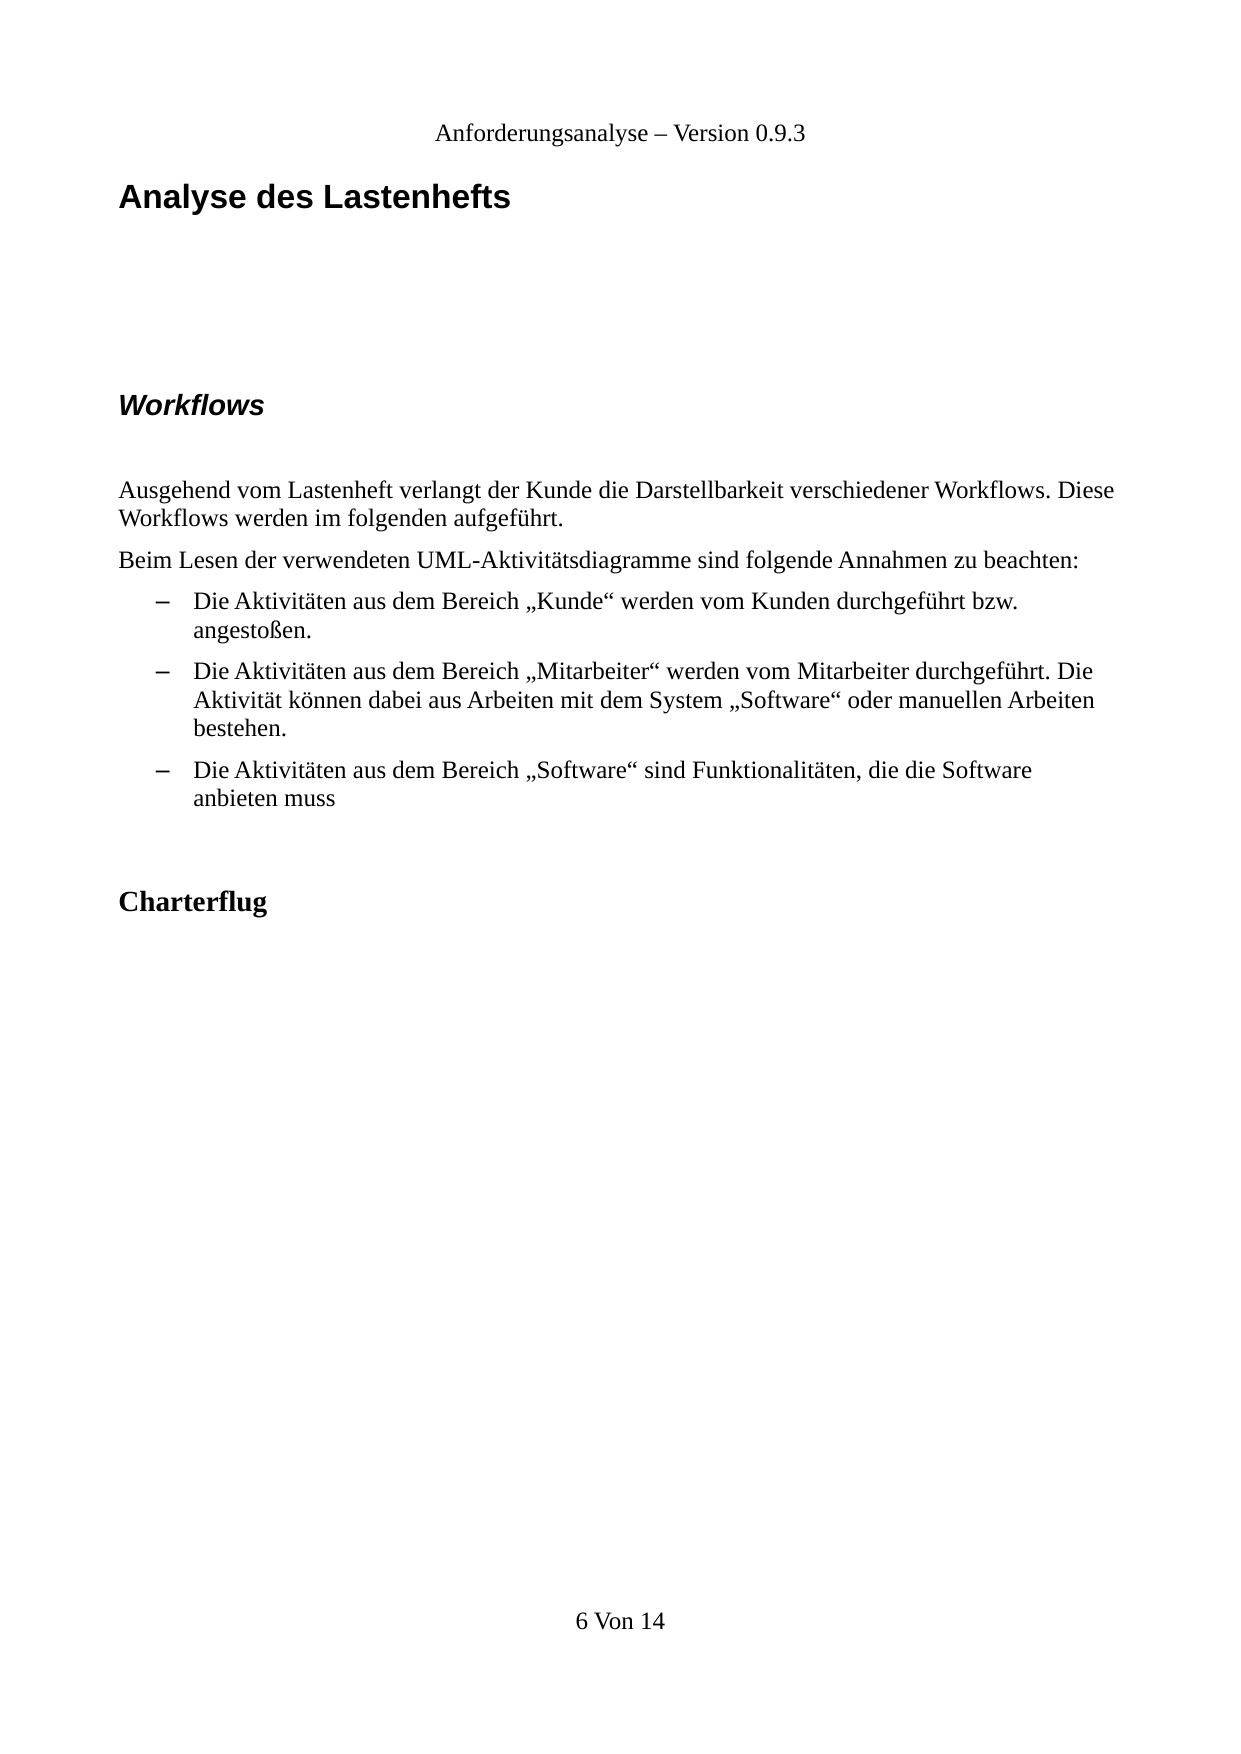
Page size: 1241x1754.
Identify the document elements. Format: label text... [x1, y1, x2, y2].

text Beim Lesen der verwendeten UML-Aktivitätsdiagramme sind folgende Annahmen zu beachten: [118, 545, 1122, 573]
subtitle Analyse des Lastenhefts [118, 177, 1122, 216]
subtitle Charterflug [118, 884, 1122, 917]
list Die Aktivitäten aus dem Bereich „Kunde“ werden vom Kunden durchgeführt bzw. angestoßen. [156, 586, 1122, 643]
list Die Aktivitäten aus dem Bereich „Mitarbeiter“ werden vom Mitarbeiter durchgeführt. Die Aktivität können dabei aus Arbeiten mit dem System „Software“ oder manuellen Arbeiten bestehen. [156, 656, 1122, 742]
text Ausgehend vom Lastenheft verlangt der Kunde die Darstellbarkeit verschiedener Workflows. Diese Workflows werden im folgenden aufgeführt. [118, 475, 1122, 532]
subtitle Workflows [118, 387, 1122, 421]
list Die Aktivitäten aus dem Bereich „Software“ sind Funktionalitäten, die die Software anbieten muss [156, 755, 1122, 812]
